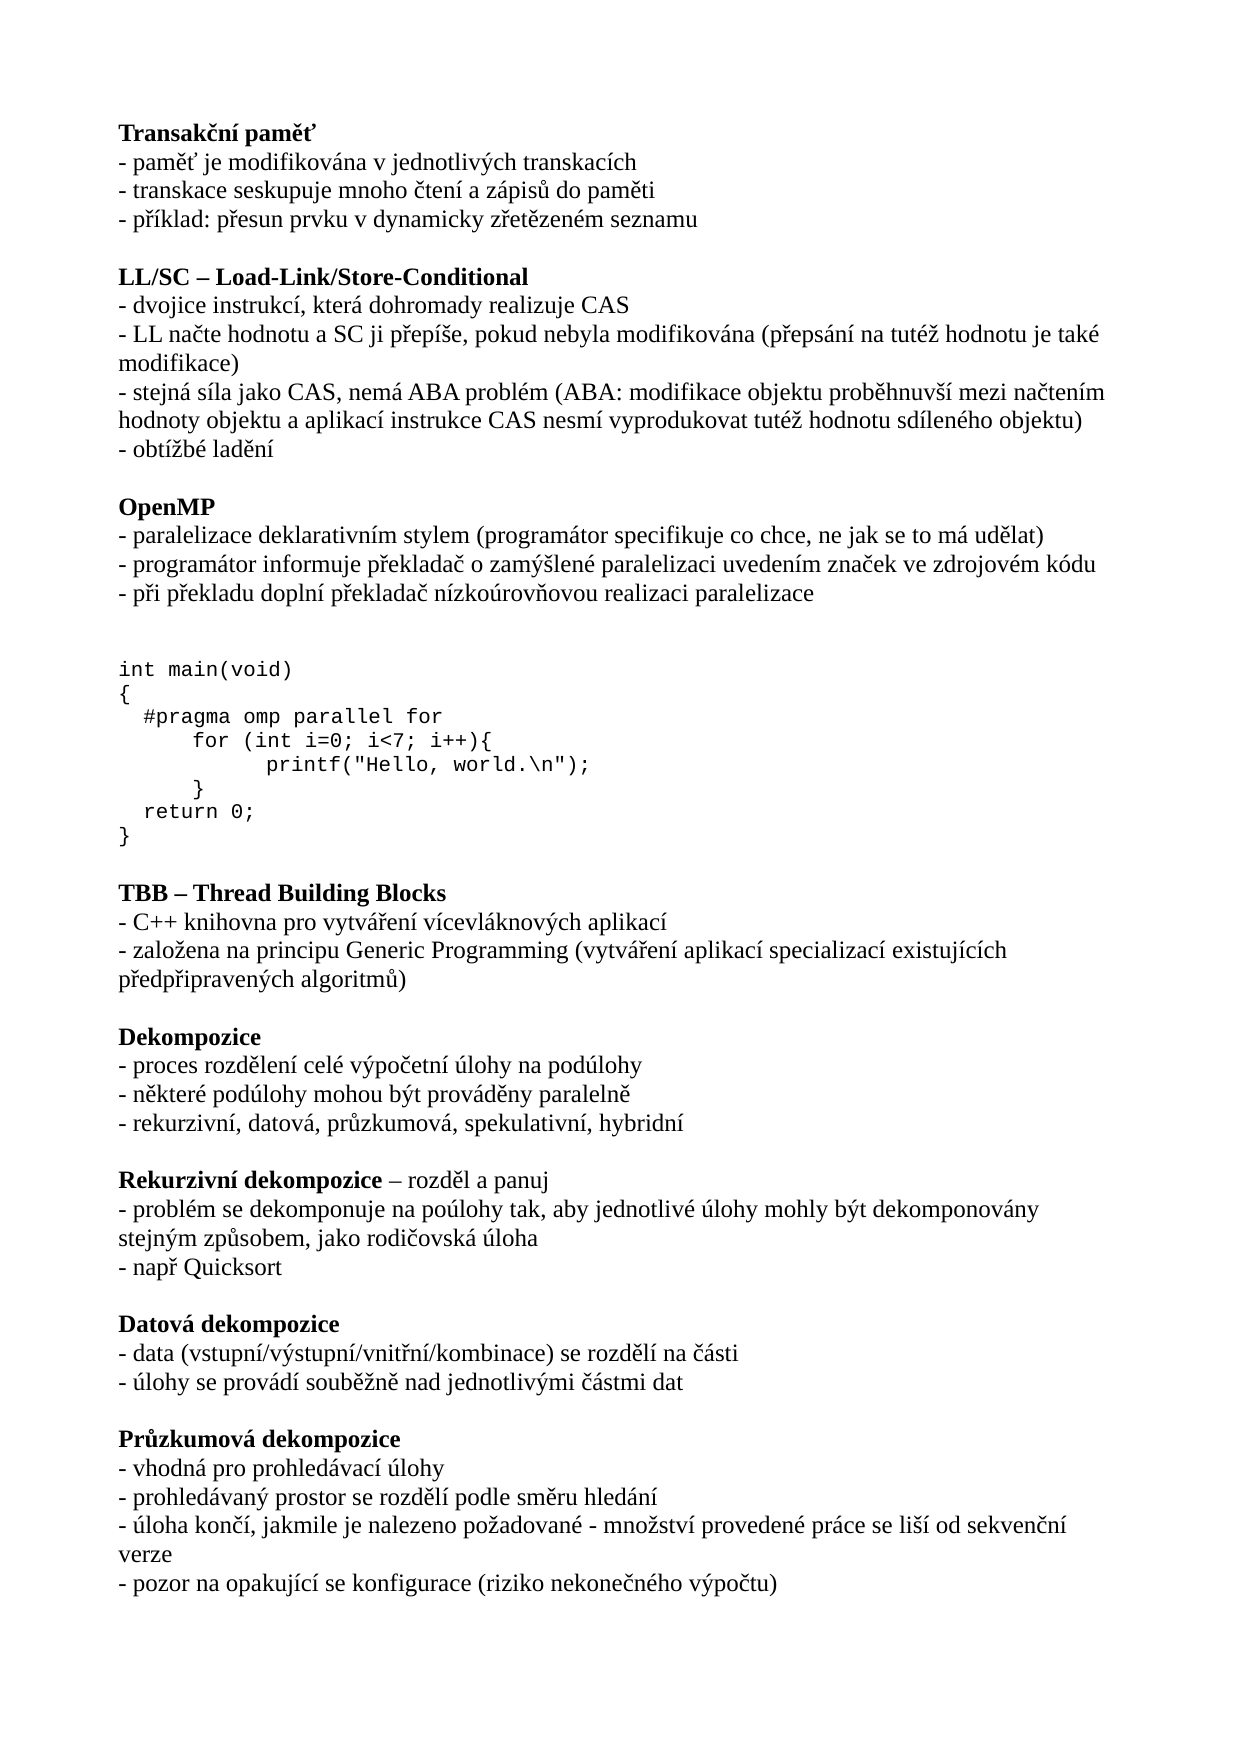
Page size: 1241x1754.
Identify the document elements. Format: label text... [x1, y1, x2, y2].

text - programátor informuje překladač o zamýšlené paralelizaci uvedením značek ve zdrojovém kódu [118, 549, 1122, 578]
text - C++ knihovna pro vytváření vícevláknových aplikací [118, 907, 1122, 935]
text int main(void) [118, 659, 1122, 683]
text Transakční paměť [118, 118, 1122, 147]
text - úloha končí, jakmile je nalezeno požadované - množství provedené práce se liší od sekvenční verze [118, 1510, 1122, 1568]
text return 0; [118, 801, 1122, 825]
text TBB – Thread Building Blocks [118, 878, 1122, 907]
text - prohledávaný prostor se rozdělí podle směru hledání [118, 1482, 1122, 1510]
text LL/SC – Load-Link/Store-Conditional [118, 262, 1122, 291]
text for (int i=0; i<7; i++){ [118, 730, 1122, 754]
text - rekurzivní, datová, průzkumová, spekulativní, hybridní [118, 1108, 1122, 1137]
text - např Quicksort [118, 1252, 1122, 1280]
text - LL načte hodnotu a SC ji přepíše, pokud nebyla modifikována (přepsání na tutéž hodnotu je také modifikace) [118, 319, 1122, 377]
text #pragma omp parallel for [118, 707, 1122, 730]
text - při překladu doplní překladač nízkoúrovňovou realizaci paralelizace [118, 578, 1122, 607]
text - úlohy se provádí souběžně nad jednotlivými částmi dat [118, 1367, 1122, 1395]
text - některé podúlohy mohou být prováděny paralelně [118, 1079, 1122, 1108]
text - data (vstupní/výstupní/vnitřní/kombinace) se rozdělí na části [118, 1338, 1122, 1367]
text - příklad: přesun prvku v dynamicky zřetězeném seznamu [118, 204, 1122, 233]
text - obtížbé ladění [118, 434, 1122, 463]
text printf("Hello, world.\n"); [118, 754, 1122, 777]
text - paměť je modifikována v jednotlivých transkacích [118, 147, 1122, 176]
text - založena na principu Generic Programming (vytváření aplikací specializací existujících předpřipravených algoritmů) [118, 935, 1122, 993]
text - dvojice instrukcí, která dohromady realizuje CAS [118, 291, 1122, 319]
text - vhodná pro prohledávací úlohy [118, 1453, 1122, 1482]
text - pozor na opakující se konfigurace (riziko nekonečného výpočtu) [118, 1568, 1122, 1597]
text Průzkumová dekompozice [118, 1424, 1122, 1453]
text } [118, 777, 1122, 801]
text Rekurzivní dekompozice – rozděl a panuj [118, 1165, 1122, 1194]
text - transkace seskupuje mnoho čtení a zápisů do paměti [118, 176, 1122, 204]
text Dekompozice [118, 1022, 1122, 1050]
text - stejná síla jako CAS, nemá ABA problém (ABA: modifikace objektu proběhnuvší mezi načtením hodnoty objektu a aplikací instrukce CAS nesmí vyprodukovat tutéž hodnotu sdíleného objektu) [118, 377, 1122, 434]
text - problém se dekomponuje na poúlohy tak, aby jednotlivé úlohy mohly být dekomponovány stejným způsobem, jako rodičovská úloha [118, 1194, 1122, 1252]
text } [118, 825, 1122, 848]
text OpenMP [118, 492, 1122, 521]
text - proces rozdělení celé výpočetní úlohy na podúlohy [118, 1050, 1122, 1079]
text { [118, 683, 1122, 707]
text - paralelizace deklarativním stylem (programátor specifikuje co chce, ne jak se to má udělat) [118, 521, 1122, 549]
text Datová dekompozice [118, 1309, 1122, 1338]
